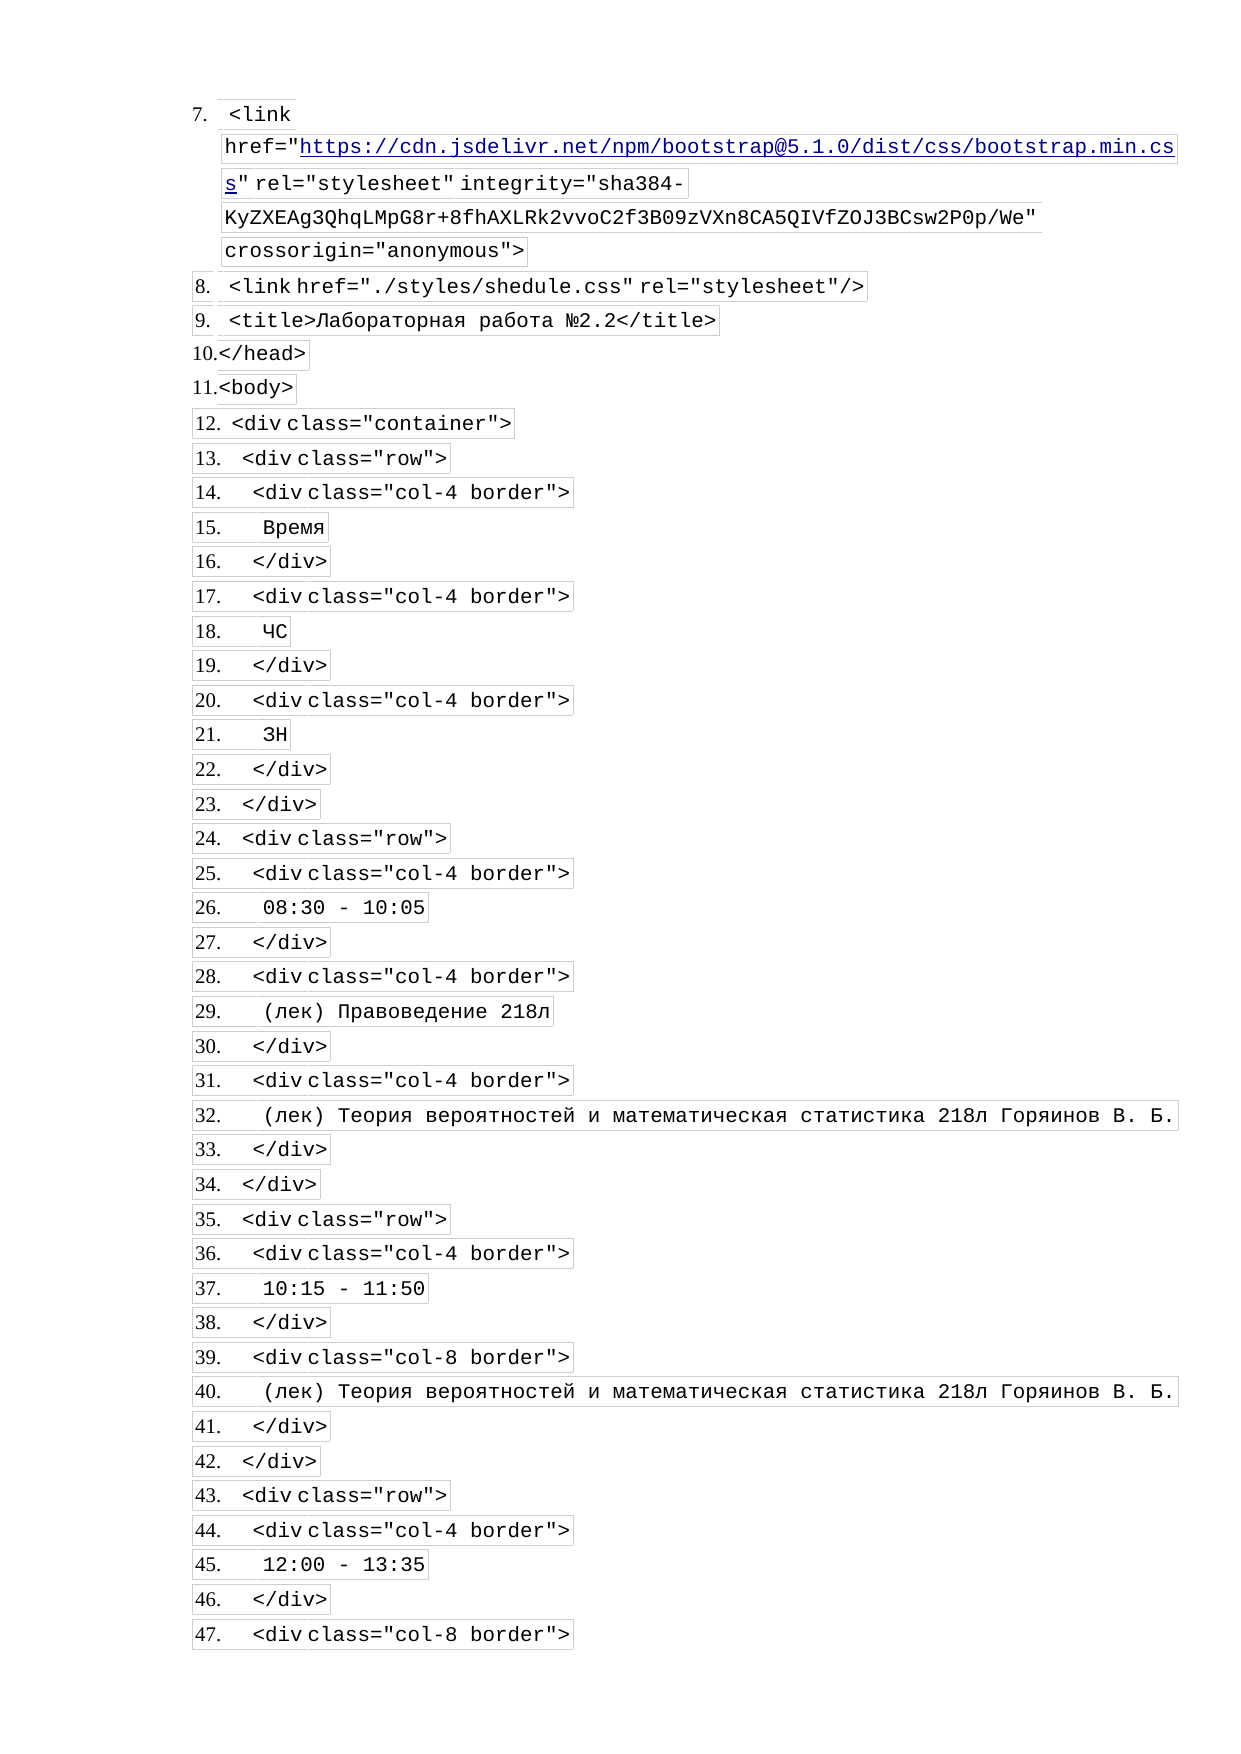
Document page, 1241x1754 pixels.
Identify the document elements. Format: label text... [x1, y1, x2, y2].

list <div class="col-4 border"> [193, 478, 573, 507]
list [574, 1342, 1181, 1372]
list <div class="col-4 border"> [193, 1066, 573, 1095]
list <div class="row"> [193, 444, 450, 473]
list </div> [193, 1412, 330, 1441]
list [451, 443, 1181, 473]
list <link href="./styles/shedule.css" rel="stylesheet"/> [193, 271, 867, 301]
list [574, 685, 1181, 715]
list </div> [193, 755, 330, 784]
list <div class="col-4 border"> [193, 1239, 573, 1268]
list [331, 927, 1181, 957]
list [574, 858, 1181, 888]
list <div class="col-4 border"> [193, 859, 573, 888]
list [451, 823, 1181, 853]
list [291, 616, 1181, 646]
list (лек) Теория вероятностей и математическая статистика 218л Горяинов В. Б. [193, 1101, 1178, 1130]
list [574, 1065, 1181, 1095]
list </div> [193, 1032, 330, 1061]
list [331, 546, 1181, 577]
list </div> [193, 1308, 330, 1337]
list [291, 719, 1181, 749]
list [331, 1584, 1181, 1614]
list [321, 1169, 1181, 1199]
list [720, 305, 1181, 336]
list [331, 754, 1181, 784]
list <div class="col-4 border"> [193, 686, 573, 715]
list [331, 1307, 1181, 1337]
list [429, 1273, 1181, 1303]
list </div> [193, 928, 330, 957]
list [868, 271, 1181, 301]
list [574, 1238, 1181, 1268]
list [331, 1411, 1181, 1441]
list <div class="col-8 border"> [193, 1343, 573, 1372]
list ЧС [193, 617, 290, 646]
list <title>Лабораторная работа №2.2</title> [193, 305, 719, 336]
list </div> [193, 1585, 330, 1614]
list (лек) Теория вероятностей и математическая статистика 218л Горяинов В. Б. [193, 1377, 1178, 1406]
list [331, 650, 1181, 680]
list [321, 1446, 1181, 1476]
list <div class="row"> [193, 1481, 450, 1510]
list <div class="row"> [193, 824, 450, 853]
list [515, 408, 1181, 438]
list </div> [193, 1447, 320, 1476]
list 12:00 - 13:35 [193, 1550, 428, 1579]
list ЗН [193, 720, 290, 749]
list [554, 996, 1181, 1026]
list </div> [193, 1135, 330, 1164]
list [429, 1549, 1181, 1579]
list [321, 788, 1181, 819]
list </div> [193, 1170, 320, 1199]
list <div class="col-4 border"> [193, 1516, 573, 1545]
list [574, 1515, 1181, 1545]
list [331, 1031, 1181, 1061]
list <body> [192, 374, 296, 404]
list [310, 340, 1181, 370]
list </div> [193, 547, 330, 576]
list [331, 1134, 1181, 1164]
list <div class="row"> [193, 1205, 450, 1234]
list [574, 961, 1181, 992]
list [297, 374, 1181, 404]
list <div class="container"> [193, 409, 514, 438]
list Время [193, 513, 328, 542]
list </div> [193, 651, 330, 680]
list </head> [192, 340, 309, 370]
list [574, 1618, 1181, 1649]
list [574, 581, 1181, 611]
list 08:30 - 10:05 [193, 893, 428, 922]
list [329, 512, 1181, 542]
list [451, 1203, 1181, 1234]
list [451, 1480, 1181, 1510]
list </div> [193, 790, 320, 819]
list <link href="https://cdn.jsdelivr.net/npm/bootstrap@5.1.0/dist/css/bootstrap.min.css" rel="stylesheet" integrity="sha384-KyZXEAg3QhqLMpG8r+8fhAXLRk2vvoC2f3B09zVXn8CA5QIVfZOJ3BCsw2P0p/We" crossorigin="anonymous"> [192, 99, 1181, 266]
list (лек) Правоведение 218л [193, 997, 553, 1026]
list [574, 477, 1181, 507]
list <div class="col-8 border"> [193, 1620, 573, 1649]
list <div class="col-4 border"> [193, 582, 573, 611]
list 10:15 - 11:50 [193, 1274, 428, 1303]
list [429, 892, 1181, 922]
list <div class="col-4 border"> [193, 962, 573, 991]
